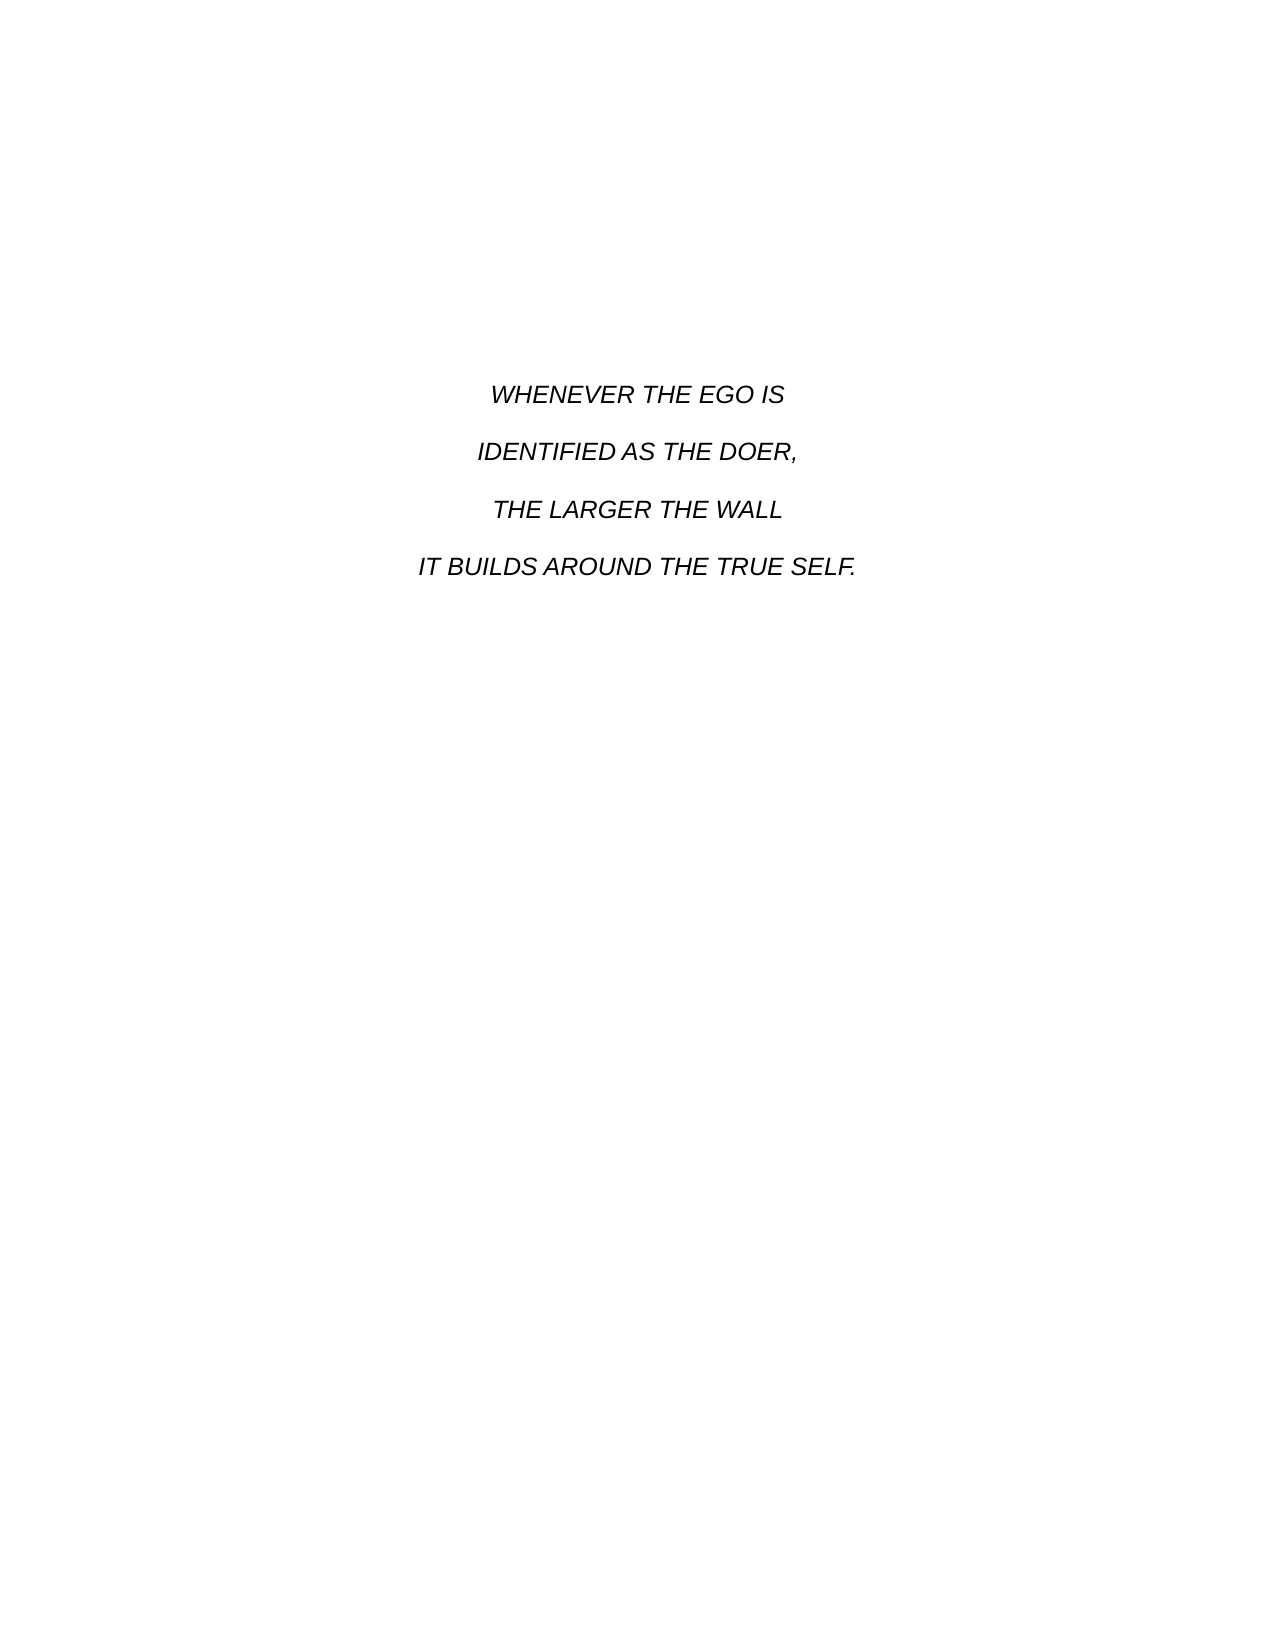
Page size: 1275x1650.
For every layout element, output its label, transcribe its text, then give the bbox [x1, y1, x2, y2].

text IT BUILDS AROUND THE TRUE SELF. [414, 552, 861, 581]
text WHENEVER THE EGO IS IDENTIFIED AS THE DOER, THE LARGER THE WALL [463, 380, 812, 523]
